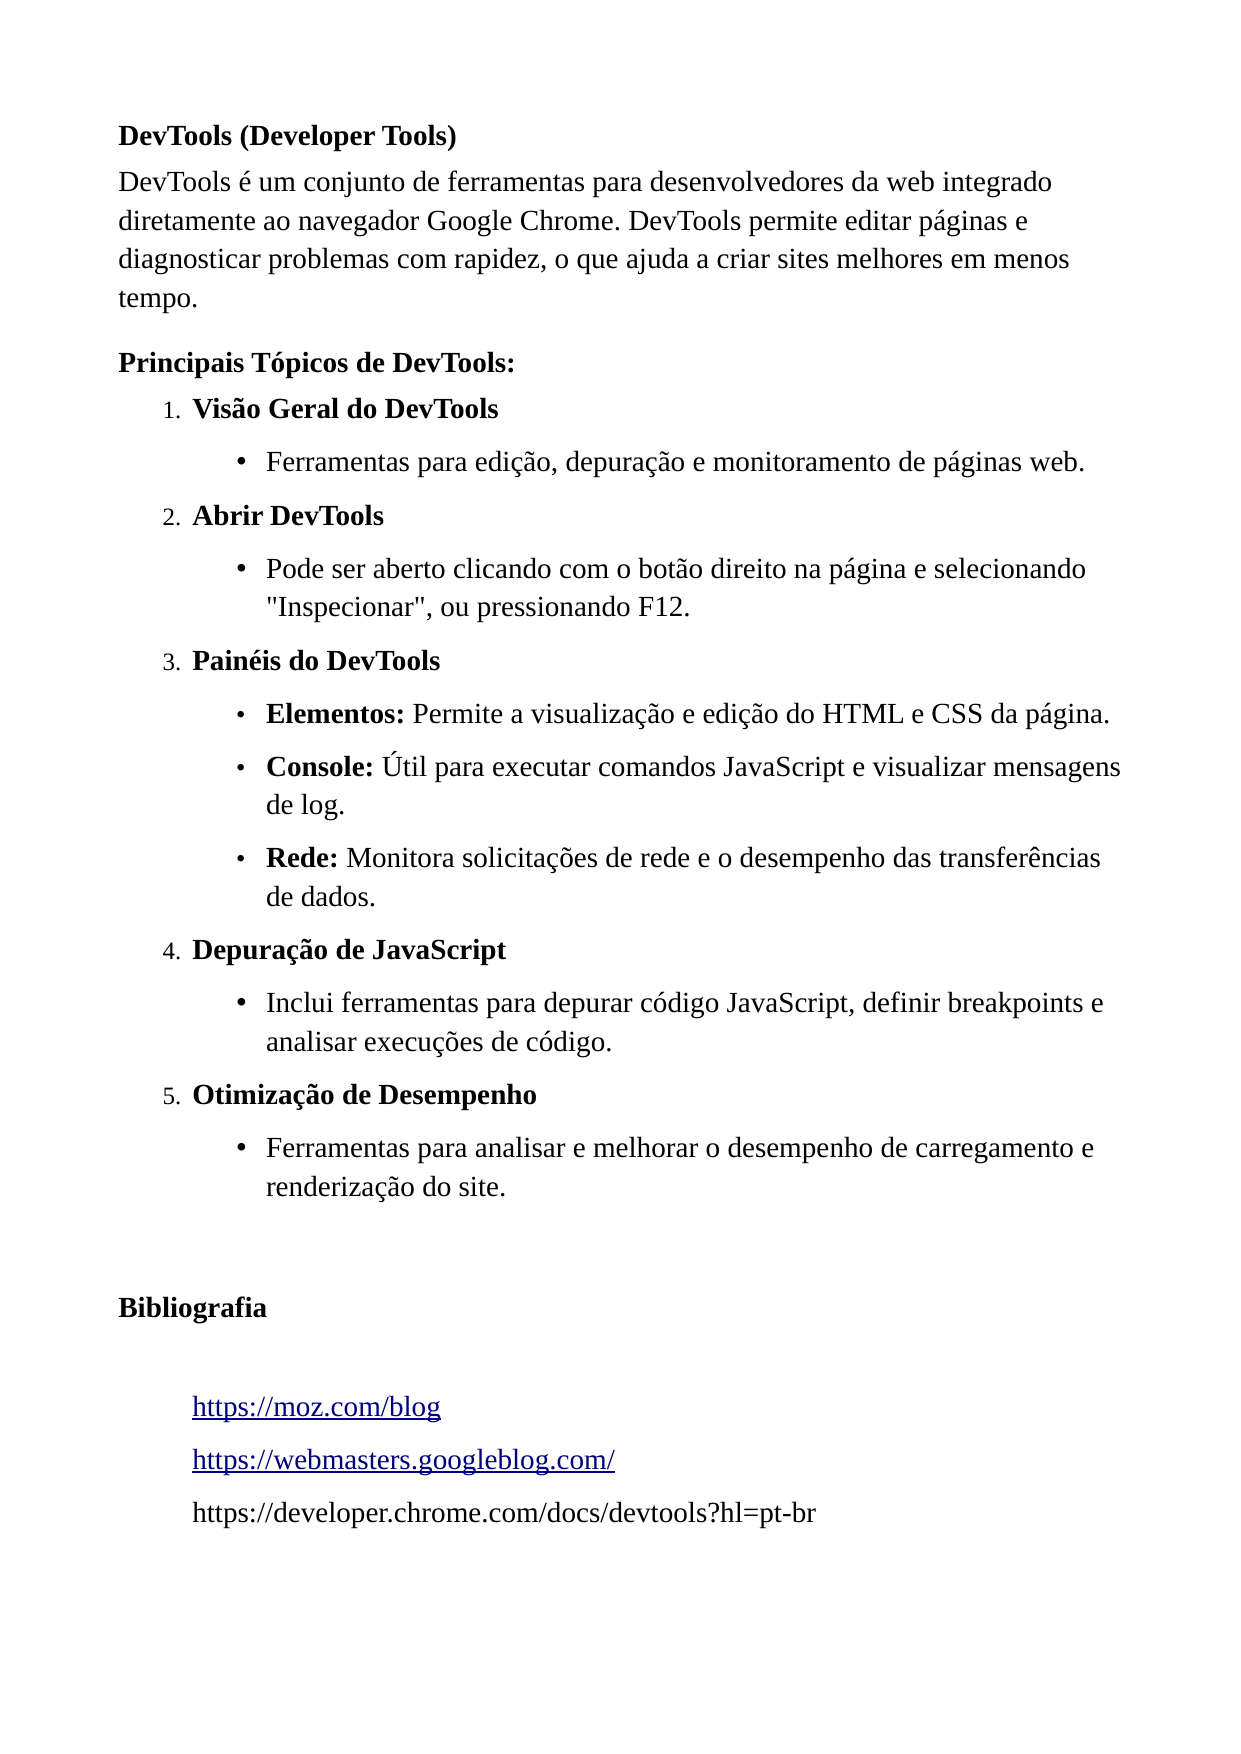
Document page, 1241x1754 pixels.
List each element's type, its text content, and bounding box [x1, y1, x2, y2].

subtitle Bibliografia [118, 1290, 1122, 1323]
list Ferramentas para edição, depuração e monitoramento de páginas web. [236, 444, 1122, 478]
list https://webmasters.googleblog.com/ [162, 1442, 1122, 1476]
subtitle DevTools (Developer Tools) [118, 118, 1122, 152]
list Rede: Monitora solicitações de rede e o desempenho das transferências de dados. [236, 841, 1122, 913]
list Otimização de Desempenho [162, 1077, 1122, 1111]
list https://moz.com/blog [162, 1389, 1122, 1422]
list Pode ser aberto clicando com o botão direito na página e selecionando "Inspecionar", ou pressionando F12. [236, 551, 1122, 623]
list Console: Útil para executar comandos JavaScript e visualizar mensagens de log. [236, 749, 1122, 821]
list Visão Geral do DevTools [162, 391, 1122, 425]
list Painéis do DevTools [162, 643, 1122, 676]
text DevTools é um conjunto de ferramentas para desenvolvedores da web integrado diretamente ao navegador Google Chrome. DevTools permite editar páginas e diagnosticar problemas com rapidez, o que ajuda a criar sites melhores em menos tempo. [118, 164, 1122, 313]
list Depuração de JavaScript [162, 932, 1122, 966]
subtitle Principais Tópicos de DevTools: [118, 345, 1122, 379]
list Abrir DevTools [162, 498, 1122, 531]
list Elementos: Permite a visualização e edição do HTML e CSS da página. [236, 696, 1122, 729]
list Inclui ferramentas para depurar código JavaScript, definir breakpoints e analisar execuções de código. [236, 985, 1122, 1058]
list Ferramentas para analisar e melhorar o desempenho de carregamento e renderização do site. [236, 1130, 1122, 1202]
list https://developer.chrome.com/docs/devtools?hl=pt-br [162, 1495, 1122, 1529]
